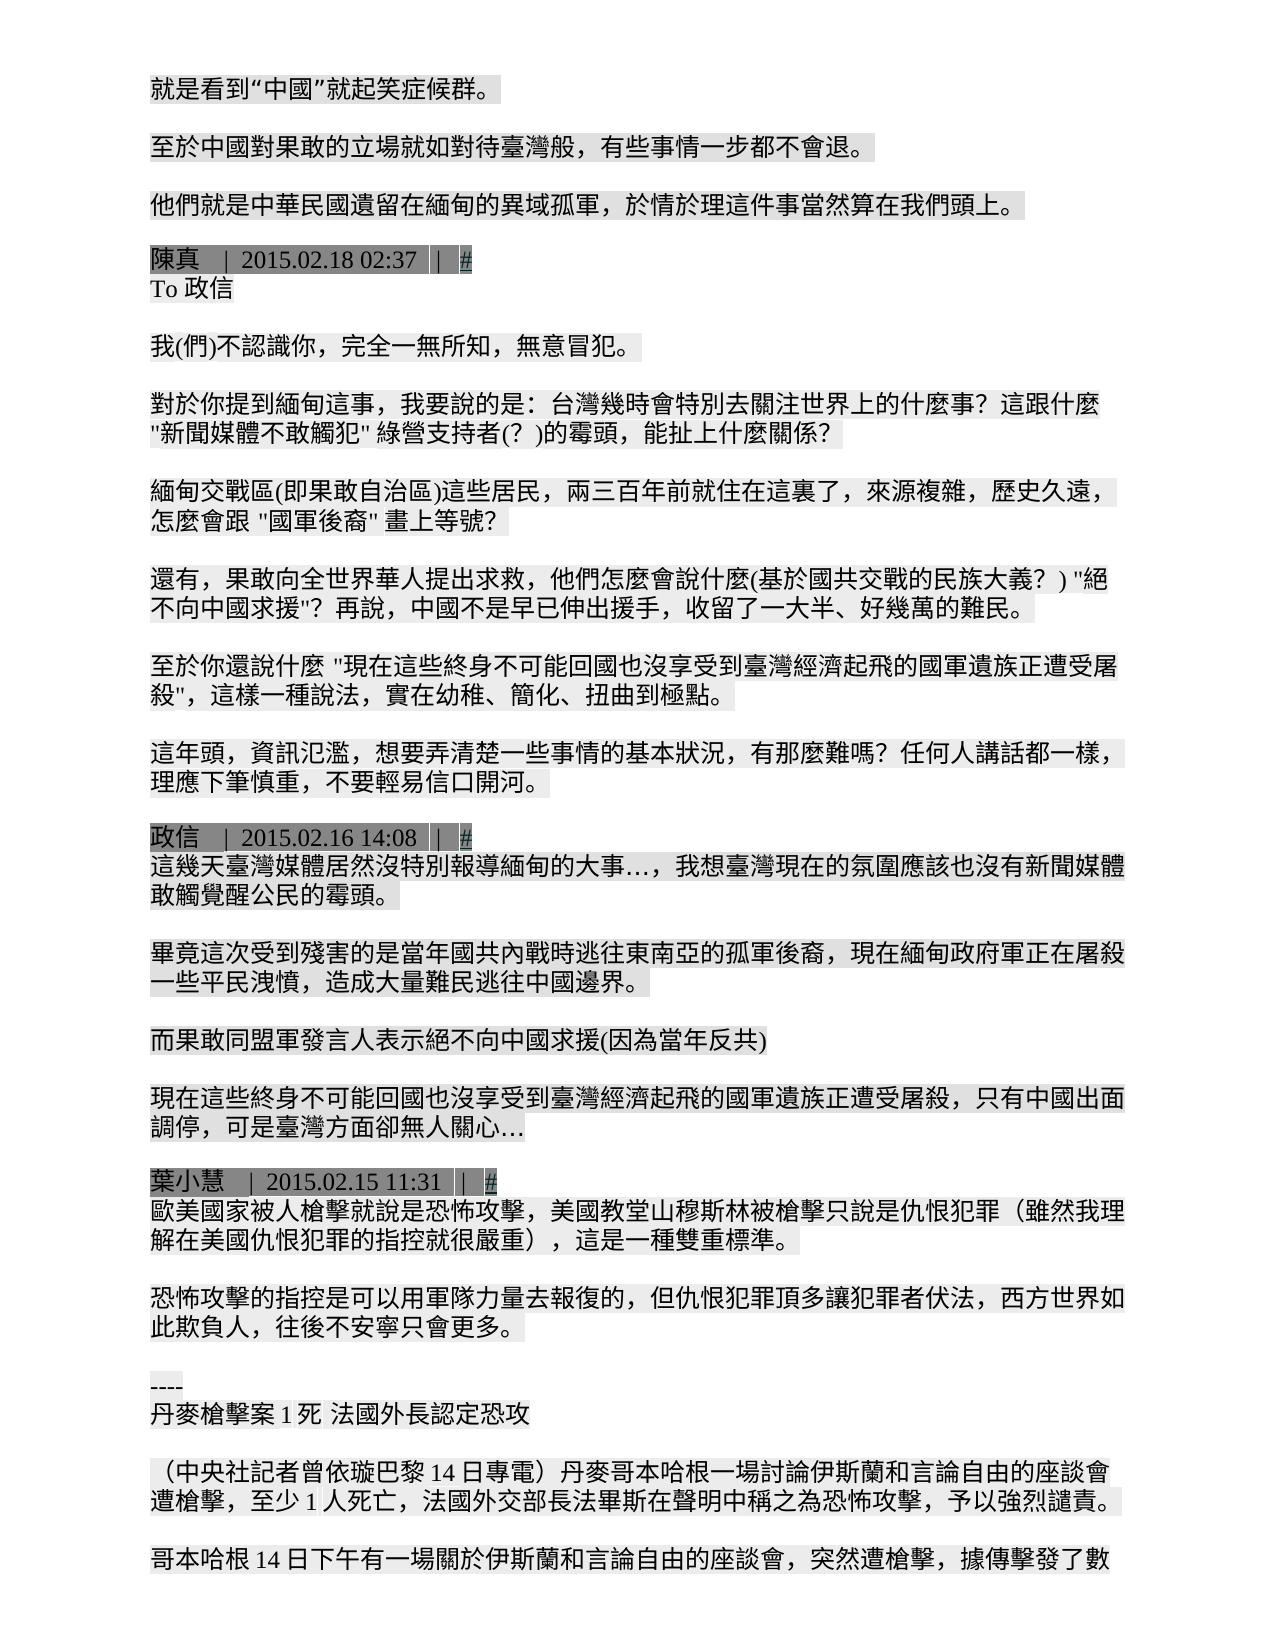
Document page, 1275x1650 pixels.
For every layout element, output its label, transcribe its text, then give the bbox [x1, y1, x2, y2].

text 陳真 | 2015.02.18 02:37 | # [150, 245, 1125, 274]
text 這幾天臺灣媒體居然沒特別報導緬甸的大事…，我想臺灣現在的氛圍應該也沒有新聞媒體敢觸覺醒公民的霉頭。 畢竟這次受到殘害的是當年國共內戰時逃往東南亞的孤軍後裔，現在緬甸政府軍正在屠殺一些平民洩憤，造成大量難民逃往中國邊界。 而果敢同盟軍發言人表示絕不向中國求援(因為當年反共) 現在這些終身不可能回國也沒享受到臺灣經濟起飛的國軍遺族正遭受屠殺，只有中國出面調停，可是臺灣方面卻無人關心… [150, 852, 1125, 1142]
text To 政信 我(們)不認識你，完全一無所知，無意冒犯。 對於你提到緬甸這事，我要說的是：台灣幾時會特別去關注世界上的什麼事？這跟什麼 "新聞媒體不敢觸犯" 綠營支持者(？)的霉頭，能扯上什麼關係？ 緬甸交戰區(即果敢自治區)這些居民，兩三百年前就住在這裏了，來源複雜，歷史久遠，怎麼會跟 "國軍後裔" 畫上等號？ 還有，果敢向全世界華人提出求救，他們怎麼會說什麼(基於國共交戰的民族大義？) "絕不向中國求援"？再說，中國不是早已伸出援手，收留了一大半、好幾萬的難民。 至於你還說什麼 "現在這些終身不可能回國也沒享受到臺灣經濟起飛的國軍遺族正遭受屠殺"，這樣一種說法，實在幼稚、簡化、扭曲到極點。 這年頭，資訊氾濫，想要弄清楚一些事情的基本狀況，有那麼難嗎？任何人講話都一樣，理應下筆慎重，不要輕易信口開河。 [150, 274, 1125, 798]
text 就是看到“中國”就起笑症候群。 至於中國對果敢的立場就如對待臺灣般，有些事情一步都不會退。 他們就是中華民國遺留在緬甸的異域孤軍，於情於理這件事當然算在我們頭上。 [150, 75, 1125, 220]
text 歐美國家被人槍擊就說是恐怖攻擊，美國教堂山穆斯林被槍擊只說是仇恨犯罪（雖然我理解在美國仇恨犯罪的指控就很嚴重），這是一種雙重標準。 恐怖攻擊的指控是可以用軍隊力量去報復的，但仇恨犯罪頂多讓犯罪者伏法，西方世界如此欺負人，往後不安寧只會更多。 ---- 丹麥槍擊案1死 法國外長認定恐攻 （中央社記者曾依璇巴黎14日專電）丹麥哥本哈根一場討論伊斯蘭和言論自由的座談會遭槍擊，至少1人死亡，法國外交部長法畢斯在聲明中稱之為恐怖攻擊，予以強烈譴責。 哥本哈根14日下午有一場關於伊斯蘭和言論自由的座談會，突然遭槍擊，據傳擊發了數 [150, 1197, 1125, 1574]
text 政信 | 2015.02.16 14:08 | # [150, 823, 1125, 852]
text 葉小慧 | 2015.02.15 11:31 | # [150, 1167, 1125, 1197]
